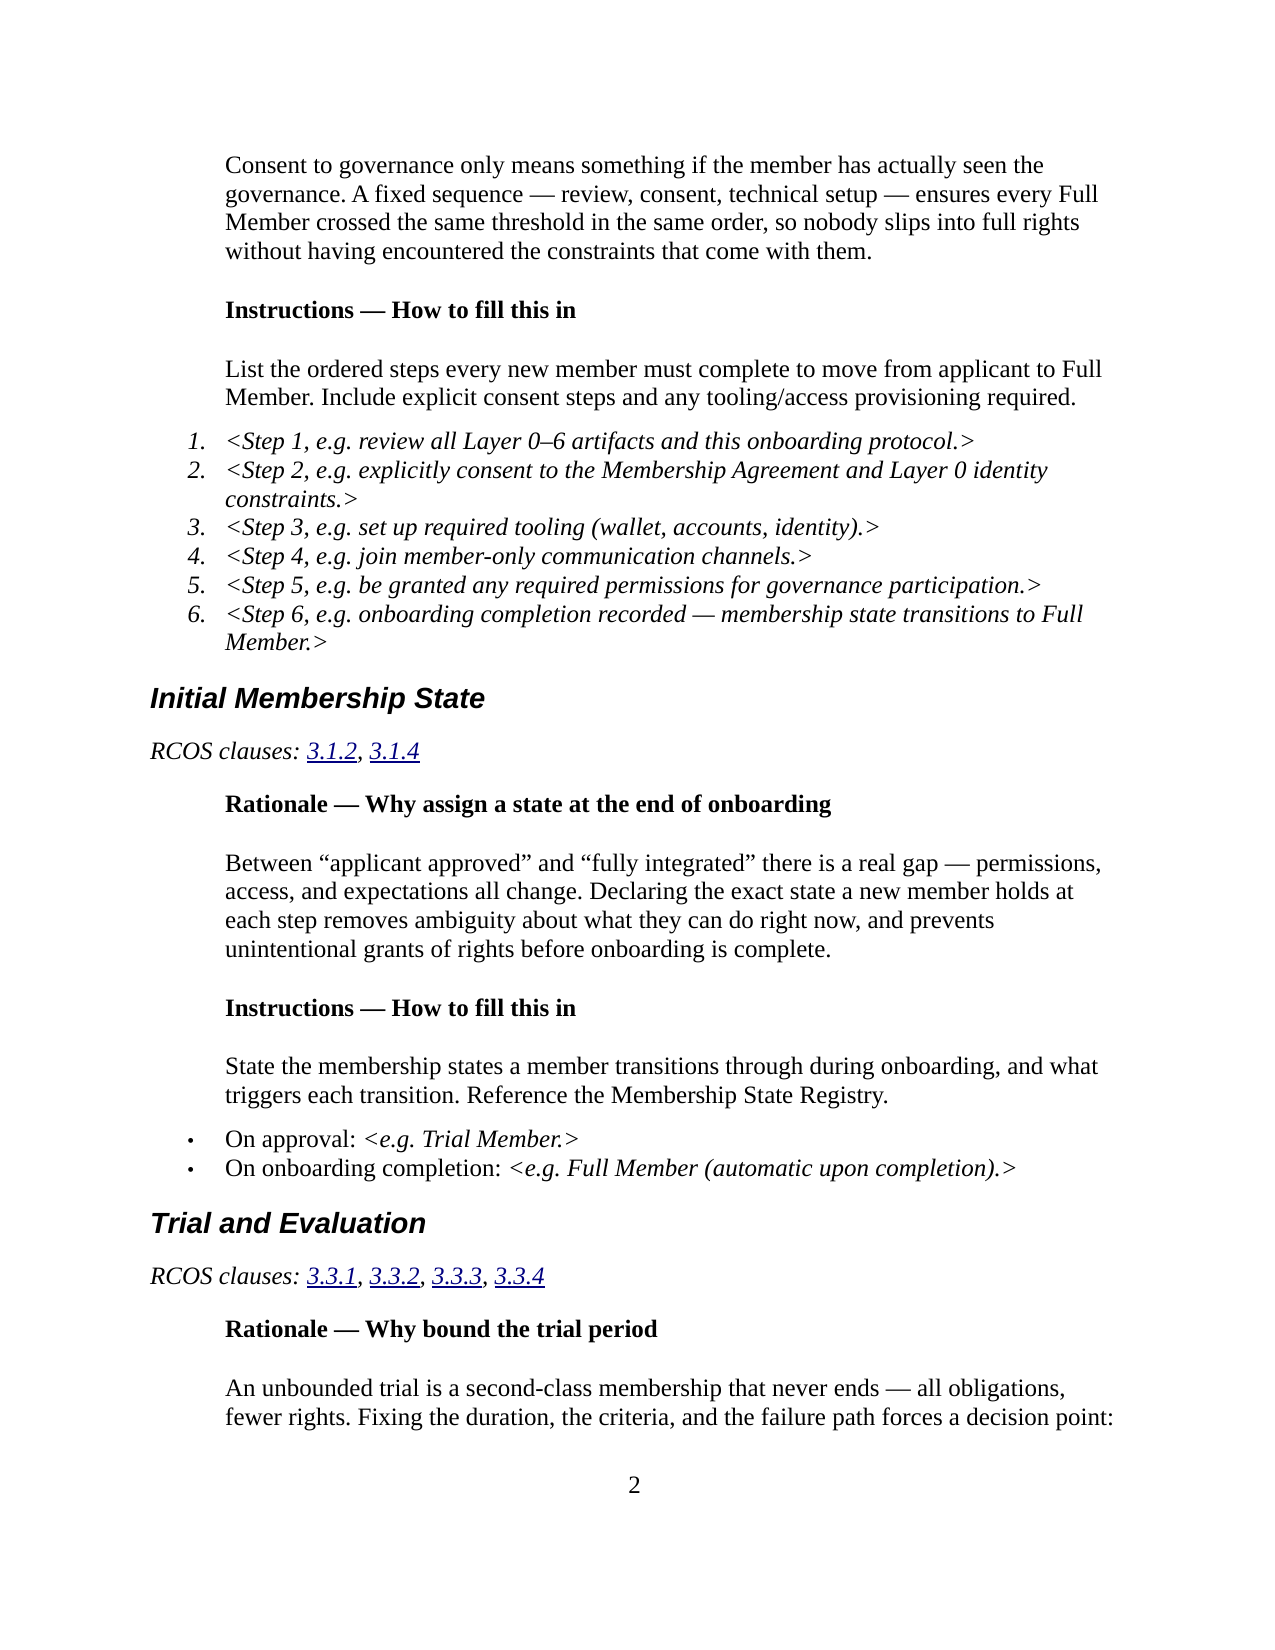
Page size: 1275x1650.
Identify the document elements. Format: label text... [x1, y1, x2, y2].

text An unbounded trial is a second-class membership that never ends — all obligations, fewer rights. Fixing the duration, the criteria, and the failure path forces a decision point: [225, 1373, 1125, 1430]
text RCOS clauses: 3.3.1, 3.3.2, 3.3.3, 3.3.4 [150, 1261, 1125, 1290]
text Between “applicant approved” and “fully integrated” there is a real gap — permissions, access, and expectations all change. Declaring the exact state a new member holds at each step removes ambiguity about what they can do right now, and prevents unintentional grants of rights before onboarding is complete. [225, 848, 1125, 963]
list <Step 4, e.g. join member-only communication channels.> [187, 541, 1125, 570]
list <Step 2, e.g. explicitly consent to the Membership Agreement and Layer 0 identity constraints.> [187, 455, 1125, 512]
text Rationale — Why bound the trial period [225, 1314, 1125, 1343]
text Instructions — How to fill this in [225, 295, 1125, 324]
list <Step 5, e.g. be granted any required permissions for governance participation.> [187, 570, 1125, 599]
text State the membership states a member transitions through during onboarding, and what triggers each transition. Reference the Membership State Registry. [225, 1051, 1125, 1109]
list <Step 3, e.g. set up required tooling (wallet, accounts, identity).> [187, 512, 1125, 541]
text RCOS clauses: 3.1.2, 3.1.4 [150, 736, 1125, 765]
list <Step 1, e.g. review all Layer 0–6 artifacts and this onboarding protocol.> [187, 426, 1125, 455]
list <Step 6, e.g. onboarding completion recorded — membership state transitions to Full Member.> [187, 599, 1125, 656]
list On onboarding completion: <e.g. Full Member (automatic upon completion).> [187, 1153, 1125, 1181]
text Instructions — How to fill this in [225, 993, 1125, 1021]
text Consent to governance only means something if the member has actually seen the governance. A fixed sequence — review, consent, technical setup — ensures every Full Member crossed the same threshold in the same order, so nobody slips into full rights without having encountered the constraints that come with them. [225, 150, 1125, 265]
text List the ordered steps every new member must complete to move from applicant to Full Member. Include explicit consent steps and any tooling/access provisioning required. [225, 354, 1125, 411]
list On approval: <e.g. Trial Member.> [187, 1124, 1125, 1153]
subtitle Trial and Evaluation [150, 1206, 1125, 1240]
text Rationale — Why assign a state at the end of onboarding [225, 789, 1125, 818]
subtitle Initial Membership State [150, 681, 1125, 715]
